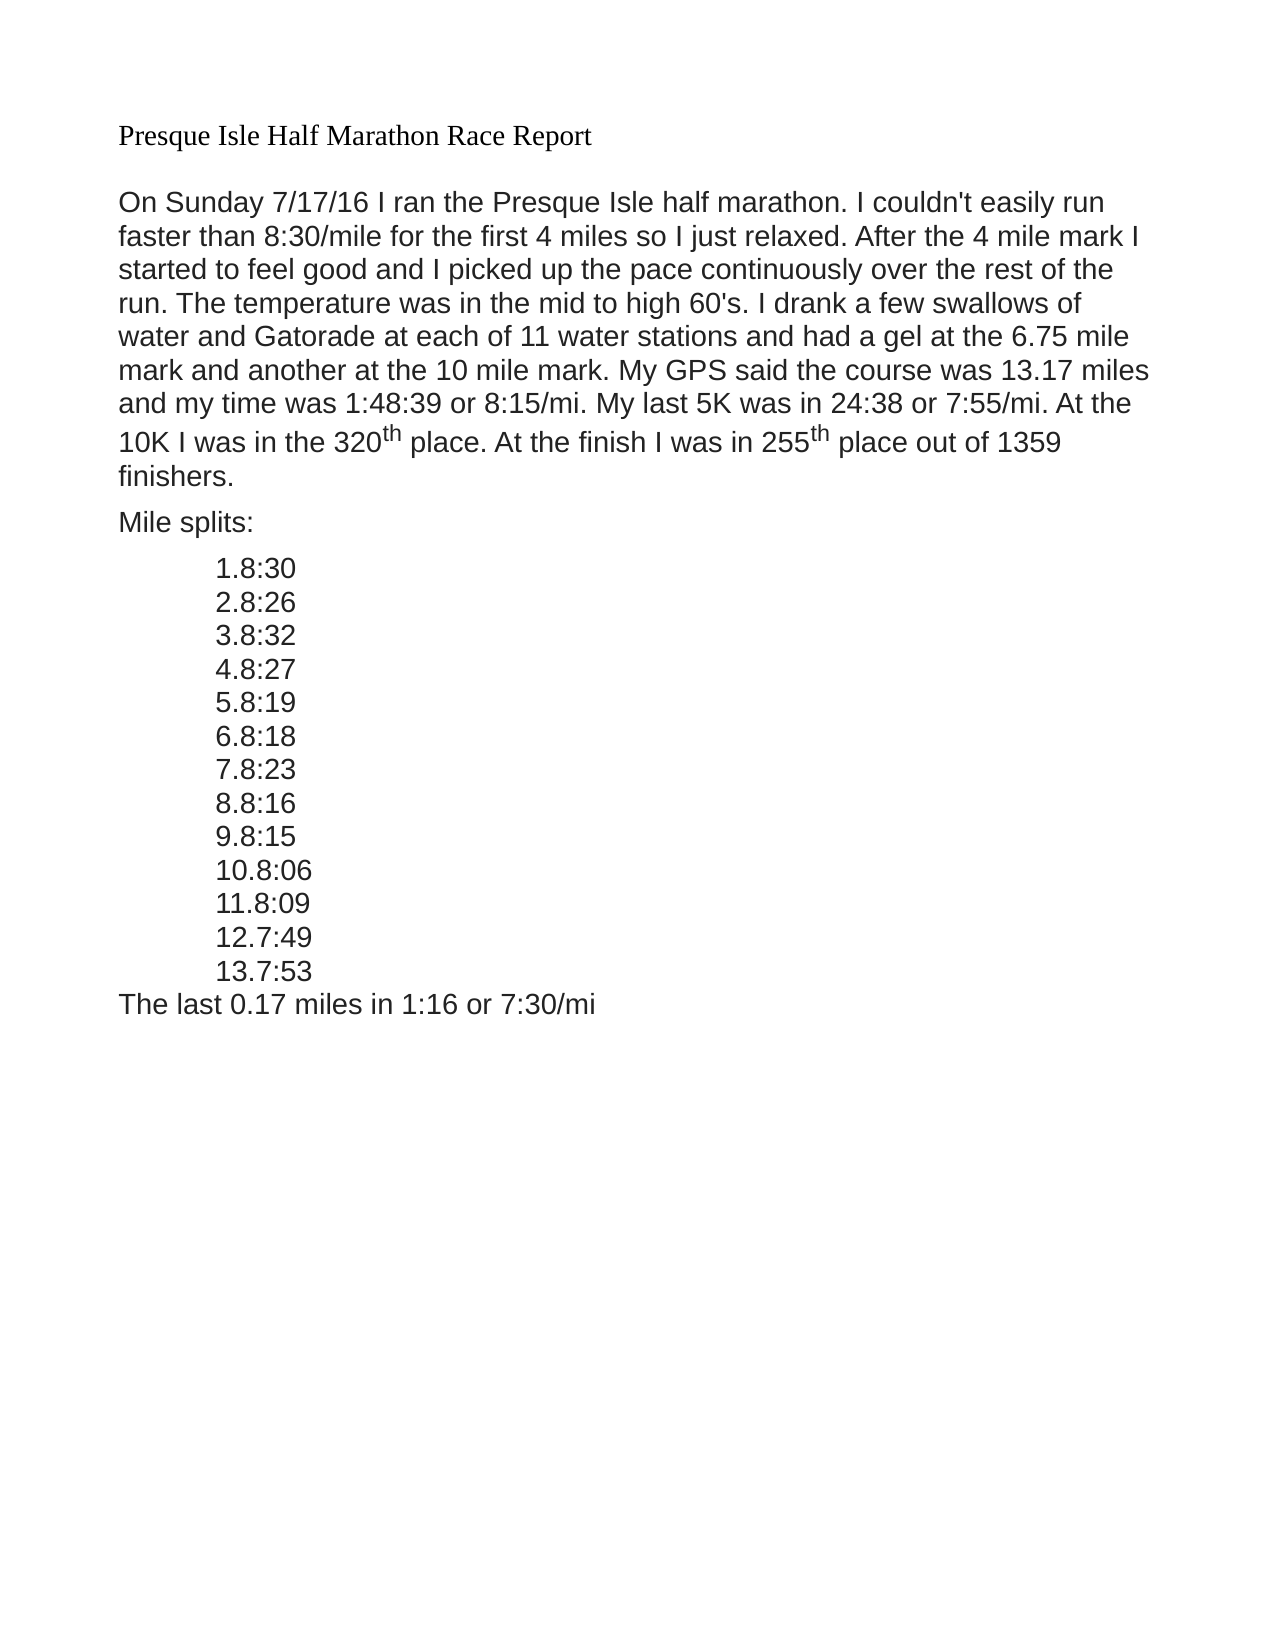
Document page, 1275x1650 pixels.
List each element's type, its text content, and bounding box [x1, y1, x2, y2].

text On Sunday 7/17/16 I ran the Presque Isle half marathon. I couldn't easily run faster than 8:30/mile for the first 4 miles so I just relaxed. After the 4 mile mark I started to feel good and I picked up the pace continuously over the rest of the run. The temperature was in the mid to high 60's. I drank a few swallows of water and Gatorade at each of 11 water stations and had a gel at the 6.75 mile mark and another at the 10 mile mark. My GPS said the course was 13.17 miles and my time was 1:48:39 or 8:15/mi. My last 5K was in 24:38 or 7:55/mi. At the 10K I was in the 320th place. At the finish I was in 255th place out of 1359 finishers. [118, 185, 1157, 493]
text Mile splits: [118, 505, 1157, 539]
list 8:16 [142, 786, 1157, 819]
text Presque Isle Half Marathon Race Report [118, 118, 1157, 152]
list 8:18 [142, 719, 1157, 752]
list 8:32 [142, 618, 1157, 652]
list 8:09 [142, 887, 1157, 920]
text The last 0.17 miles in 1:16 or 7:30/mi [118, 987, 1157, 1021]
list 7:53 [142, 954, 1157, 987]
list 7:49 [142, 920, 1157, 954]
list 8:26 [142, 585, 1157, 618]
list 8:19 [142, 685, 1157, 719]
list 8:30 [142, 551, 1157, 585]
list 8:06 [142, 853, 1157, 887]
list 8:15 [142, 819, 1157, 853]
list 8:27 [142, 652, 1157, 685]
list 8:23 [142, 752, 1157, 786]
